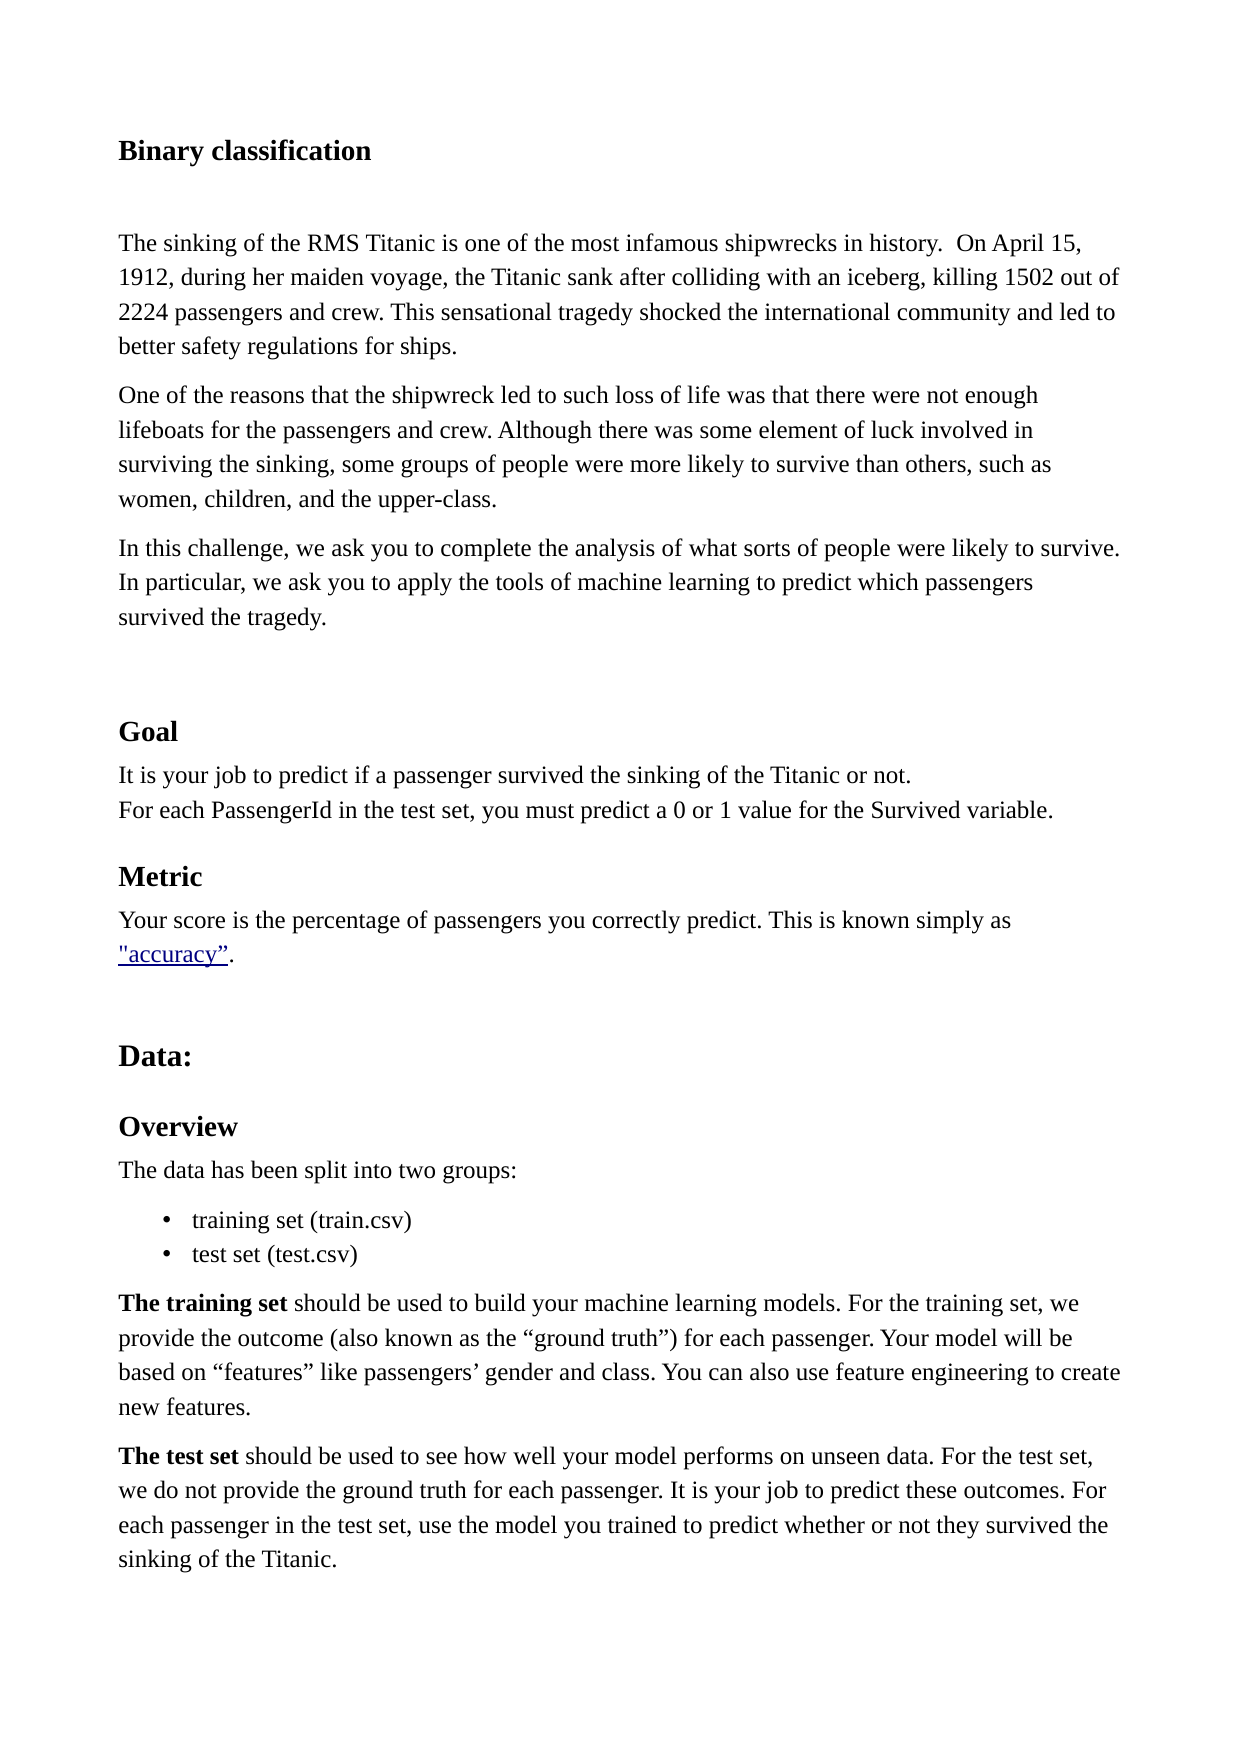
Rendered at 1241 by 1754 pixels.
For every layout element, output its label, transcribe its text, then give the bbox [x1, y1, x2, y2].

text Your score is the percentage of passengers you correctly predict. This is known simply as "accuracy”. [118, 905, 1122, 968]
text Data: [118, 1037, 1122, 1073]
list test set (test.csv) [162, 1239, 1122, 1268]
text The sinking of the RMS Titanic is one of the most infamous shipwrecks in history. On April 15, 1912, during her maiden voyage, the Titanic sank after colliding with an iceberg, killing 1502 out of 2224 passengers and crew. This sensational tragedy shocked the international community and led to better safety regulations for ships. [118, 228, 1122, 360]
text In this challenge, we ask you to complete the analysis of what sorts of people were likely to survive. In particular, we ask you to apply the tools of machine learning to predict which passengers survived the tragedy. [118, 533, 1122, 631]
text The training set should be used to build your machine learning models. For the training set, we provide the outcome (also known as the “ground truth”) for each passenger. Your model will be based on “features” like passengers’ gender and class. You can also use feature engineering to create new features. [118, 1288, 1122, 1420]
text The test set should be used to see how well your model performs on unseen data. For the test set, we do not provide the ground truth for each passenger. It is your job to predict these outcomes. For each passenger in the test set, use the model you trained to predict whether or not they survived the sinking of the Titanic. [118, 1441, 1122, 1573]
text The data has been split into two groups: [118, 1156, 1122, 1184]
subtitle Goal [118, 714, 1122, 748]
text It is your job to predict if a passenger survived the sinking of the Titanic or not. For each PassengerId in the test set, you must predict a 0 or 1 value for the Survived variable. [118, 761, 1122, 824]
subtitle Overview [118, 1109, 1122, 1143]
list training set (train.csv) [162, 1205, 1122, 1233]
subtitle Metric [118, 859, 1122, 892]
text One of the reasons that the shipwreck led to such loss of life was that there were not enough lifeboats for the passengers and crew. Although there was some element of luck involved in surviving the sinking, some groups of people were more likely to survive than others, such as women, children, and the upper-class. [118, 380, 1122, 512]
subtitle Binary classification [118, 133, 1122, 166]
